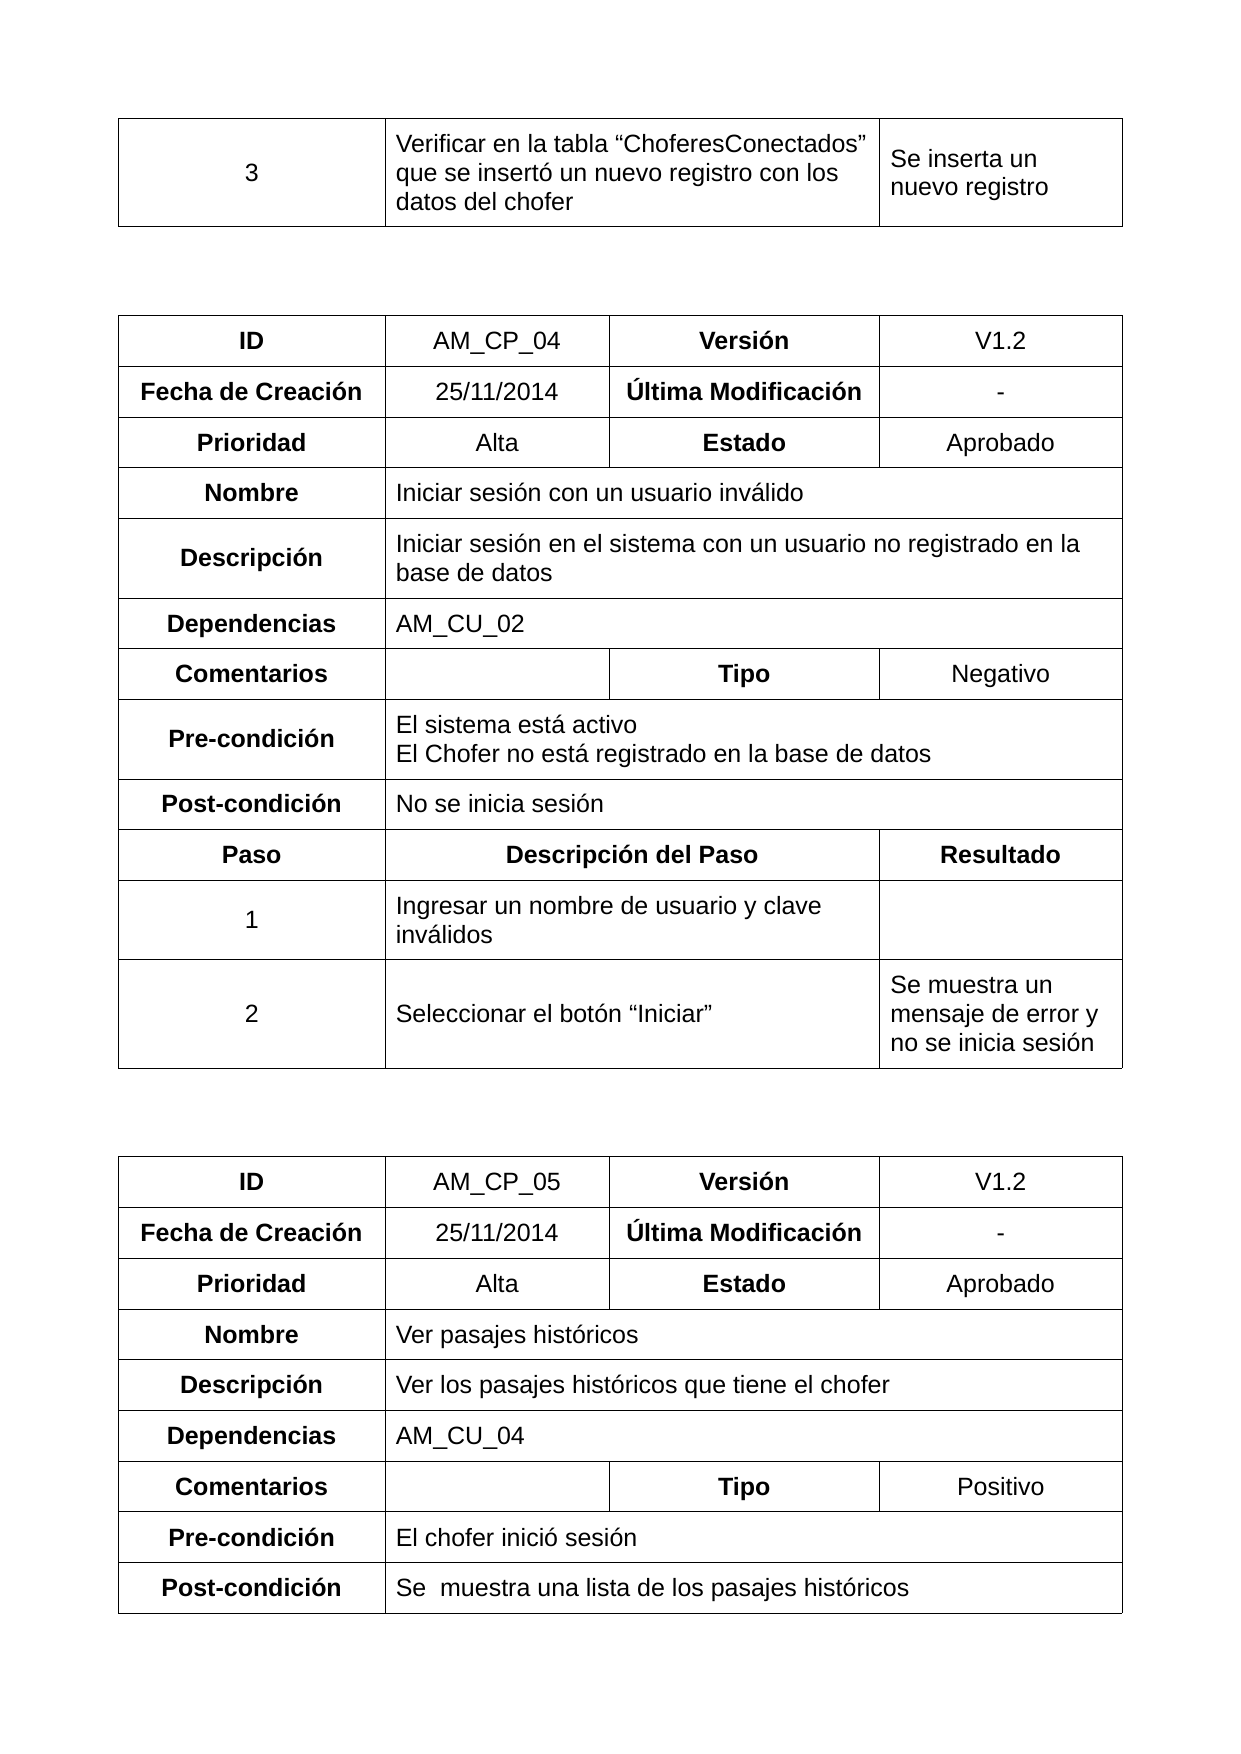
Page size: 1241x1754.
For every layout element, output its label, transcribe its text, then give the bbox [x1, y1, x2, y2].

table_header ID [119, 1157, 385, 1207]
table_cell 1 [119, 881, 385, 959]
table_cell Post-condición [119, 1563, 385, 1613]
table_cell - [880, 1208, 1122, 1258]
table_cell No se inicia sesión [386, 780, 1122, 829]
table_cell El chofer inició sesión [386, 1512, 1122, 1562]
table_cell 25/11/2014 [386, 367, 609, 417]
table_cell Se muestra un mensaje de error y no se inicia sesión [880, 960, 1122, 1068]
table_cell AM_CU_02 [386, 599, 1122, 648]
table_cell Tipo [610, 1462, 879, 1511]
table_cell Resultado [880, 830, 1122, 880]
table_cell Ver los pasajes históricos que tiene el chofer [386, 1360, 1122, 1410]
table_header V1.2 [880, 1157, 1122, 1207]
table_cell Aprobado [880, 1259, 1122, 1308]
table_cell 25/11/2014 [386, 1208, 609, 1258]
table_header ID [119, 316, 385, 366]
table_cell 3 [119, 119, 385, 226]
table_cell [386, 649, 609, 699]
table_cell 2 [119, 960, 385, 1068]
table_cell Ver pasajes históricos [386, 1310, 1122, 1359]
table_cell Se muestra una lista de los pasajes históricos [386, 1563, 1122, 1613]
table_cell [880, 881, 1122, 959]
table_cell Comentarios [119, 1462, 385, 1511]
table_cell Positivo [880, 1462, 1122, 1511]
table_cell Última Modificación [610, 367, 879, 417]
table_cell Alta [386, 1259, 609, 1308]
table_cell Nombre [119, 1310, 385, 1359]
table_cell Dependencias [119, 599, 385, 648]
table_cell El sistema está activo El Chofer no está registrado en la base de datos [386, 700, 1122, 778]
table_cell Descripción [119, 519, 385, 597]
table_cell Iniciar sesión en el sistema con un usuario no registrado en la base de datos [386, 519, 1122, 597]
table_cell Iniciar sesión con un usuario inválido [386, 468, 1122, 518]
table_cell Comentarios [119, 649, 385, 699]
table_header AM_CP_05 [386, 1157, 609, 1207]
table_cell AM_CU_04 [386, 1411, 1122, 1461]
table_cell Descripción del Paso [386, 830, 879, 880]
table_header V1.2 [880, 316, 1122, 366]
table_cell Ingresar un nombre de usuario y clave inválidos [386, 881, 879, 959]
table_cell Última Modificación [610, 1208, 879, 1258]
table_cell Post-condición [119, 780, 385, 829]
table_cell [386, 1462, 609, 1511]
table_cell - [880, 367, 1122, 417]
table_cell Verificar en la tabla “ChoferesConectados” que se insertó un nuevo registro con los datos del chofer [386, 119, 879, 226]
table_cell Negativo [880, 649, 1122, 699]
table_cell Seleccionar el botón “Iniciar” [386, 960, 879, 1068]
table_cell Dependencias [119, 1411, 385, 1461]
table_cell Pre-condición [119, 1512, 385, 1562]
table_cell Prioridad [119, 1259, 385, 1308]
table_cell Alta [386, 418, 609, 467]
table_cell Estado [610, 418, 879, 467]
table_cell Nombre [119, 468, 385, 518]
table_cell Estado [610, 1259, 879, 1308]
table_cell Fecha de Creación [119, 367, 385, 417]
table_cell Tipo [610, 649, 879, 699]
table_cell Prioridad [119, 418, 385, 467]
table_cell Descripción [119, 1360, 385, 1410]
table_cell Aprobado [880, 418, 1122, 467]
table_cell Paso [119, 830, 385, 880]
table_header Versión [610, 1157, 879, 1207]
table_cell Fecha de Creación [119, 1208, 385, 1258]
table_cell Pre-condición [119, 700, 385, 778]
table_header AM_CP_04 [386, 316, 609, 366]
table_cell Se inserta un nuevo registro [880, 119, 1122, 226]
table_header Versión [610, 316, 879, 366]
